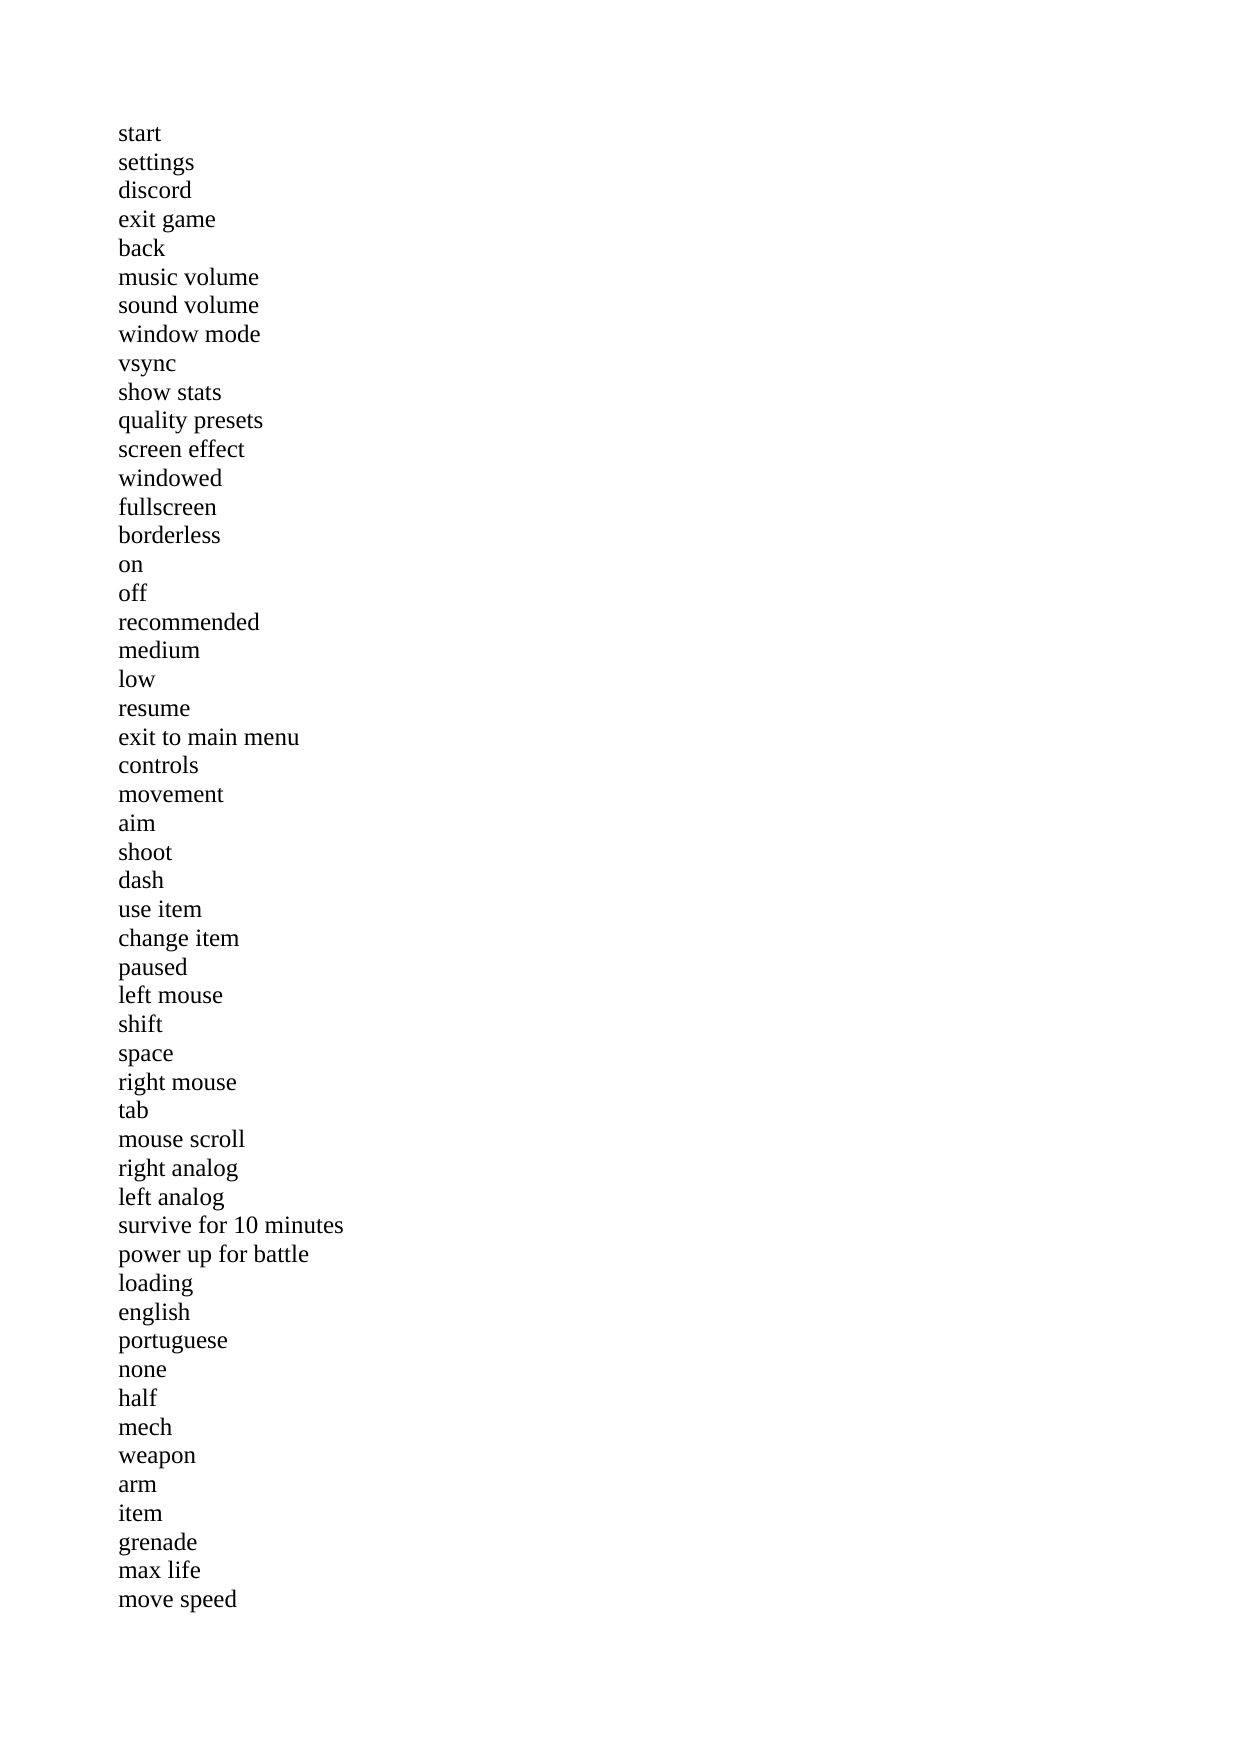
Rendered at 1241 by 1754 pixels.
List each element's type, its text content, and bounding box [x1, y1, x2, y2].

text vsync [118, 348, 1122, 377]
text shoot [118, 837, 1122, 866]
text resume [118, 693, 1122, 722]
text movement [118, 779, 1122, 808]
text settings [118, 147, 1122, 176]
text window mode [118, 319, 1122, 348]
text left analog [118, 1182, 1122, 1211]
text left mouse [118, 981, 1122, 1009]
text exit game [118, 204, 1122, 233]
text windowed [118, 463, 1122, 492]
text sound volume [118, 291, 1122, 319]
text item [118, 1498, 1122, 1527]
text arm [118, 1469, 1122, 1498]
text shift [118, 1009, 1122, 1038]
text english [118, 1297, 1122, 1326]
text dash [118, 866, 1122, 894]
text discord [118, 176, 1122, 204]
text exit to main menu [118, 722, 1122, 751]
text paused [118, 952, 1122, 981]
text move speed [118, 1584, 1122, 1613]
text borderless [118, 521, 1122, 549]
text screen effect [118, 434, 1122, 463]
text use item [118, 894, 1122, 923]
text loading [118, 1268, 1122, 1297]
text recommended [118, 607, 1122, 636]
text quality presets [118, 406, 1122, 434]
text off [118, 578, 1122, 607]
text max life [118, 1556, 1122, 1584]
text portuguese [118, 1326, 1122, 1354]
text back [118, 233, 1122, 262]
text power up for battle [118, 1239, 1122, 1268]
text space [118, 1038, 1122, 1067]
text grenade [118, 1527, 1122, 1556]
text half [118, 1383, 1122, 1412]
text survive for 10 minutes [118, 1211, 1122, 1239]
text medium [118, 636, 1122, 664]
text music volume [118, 262, 1122, 291]
text right analog [118, 1153, 1122, 1182]
text on [118, 549, 1122, 578]
text right mouse [118, 1067, 1122, 1096]
text low [118, 664, 1122, 693]
text tab [118, 1096, 1122, 1124]
text none [118, 1354, 1122, 1383]
text mech [118, 1412, 1122, 1441]
text controls [118, 751, 1122, 779]
text show stats [118, 377, 1122, 406]
text weapon [118, 1441, 1122, 1469]
text fullscreen [118, 492, 1122, 521]
text aim [118, 808, 1122, 837]
text change item [118, 923, 1122, 952]
text start [118, 118, 1122, 147]
text mouse scroll [118, 1124, 1122, 1153]
